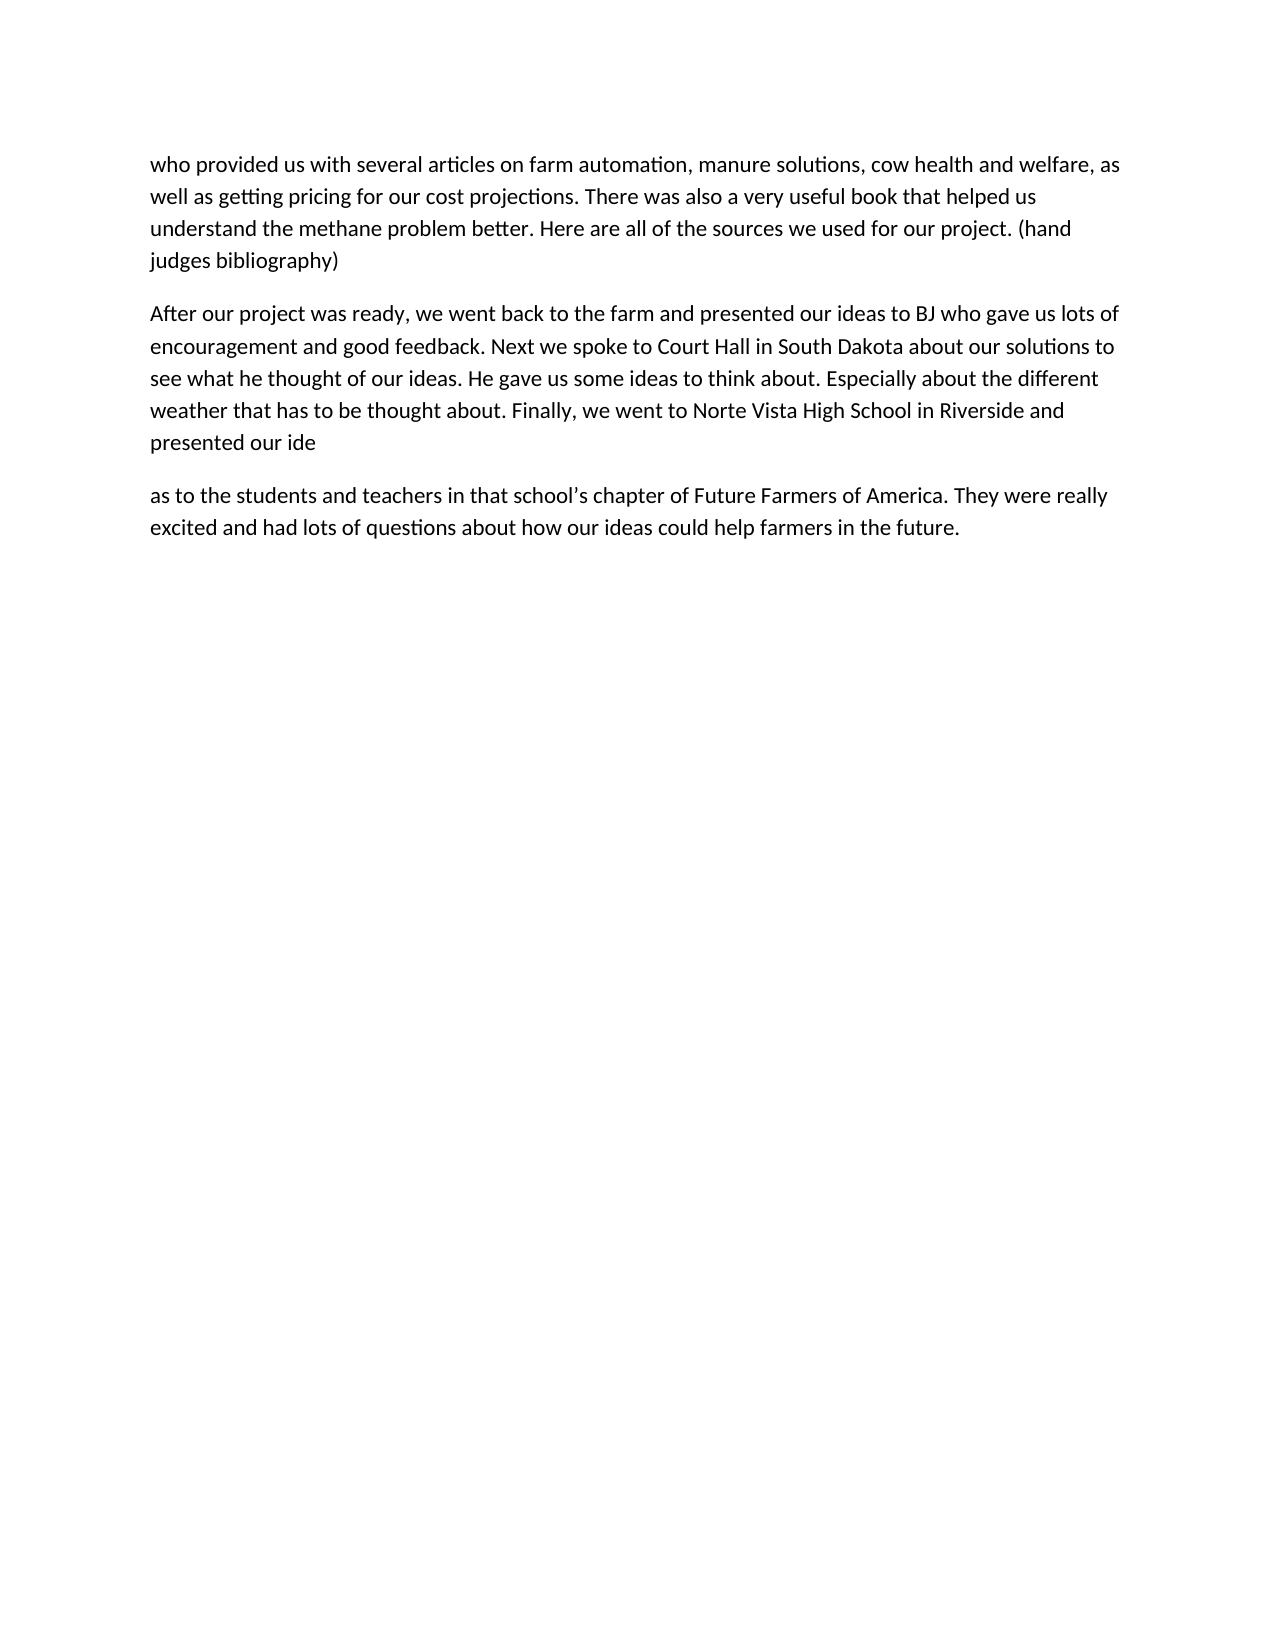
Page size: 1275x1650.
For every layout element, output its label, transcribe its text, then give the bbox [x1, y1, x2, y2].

text as to the students and teachers in that school’s chapter of Future Farmers of America. They were really excited and had lots of questions about how our ideas could help farmers in the future. [150, 481, 1125, 542]
text After our project was ready, we went back to the farm and presented our ideas to BJ who gave us lots of encouragement and good feedback. Next we spoke to Court Hall in South Dakota about our solutions to see what he thought of our ideas. He gave us some ideas to think about. Especially about the different weather that has to be thought about. Finally, we went to Norte Vista High School in Riverside and presented our ide [150, 299, 1125, 456]
text who provided us with several articles on farm automation, manure solutions, cow health and welfare, as well as getting pricing for our cost projections. There was also a very useful book that helped us understand the methane problem better. Here are all of the sources we used for our project. (hand judges bibliography) [150, 150, 1125, 274]
